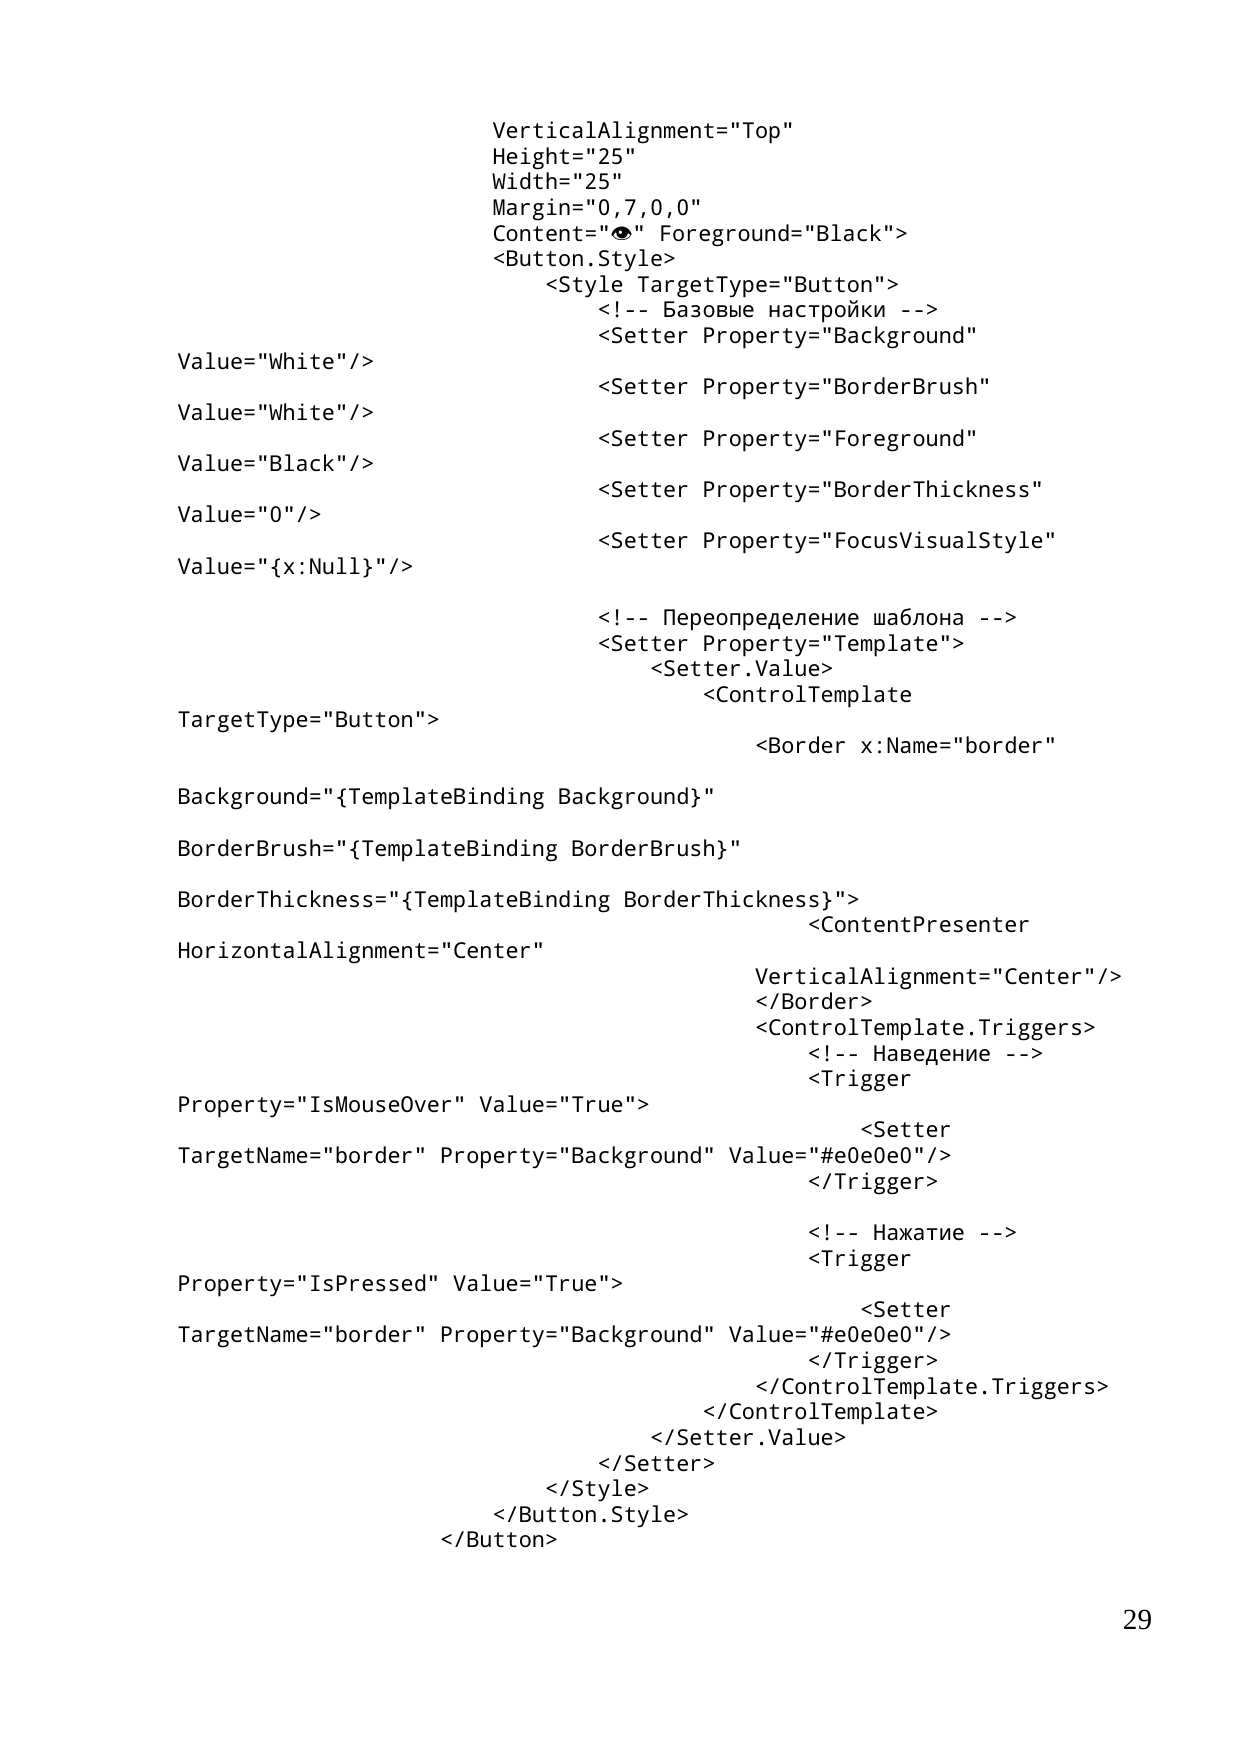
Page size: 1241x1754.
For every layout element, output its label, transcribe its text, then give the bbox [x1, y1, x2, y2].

text BorderBrush="{TemplateBinding BorderBrush}" [177, 810, 1152, 861]
text <Setter Property="BorderThickness" Value="0"/> [177, 477, 1152, 528]
text </Trigger> [177, 1169, 1152, 1194]
text <Setter Property="BorderBrush" Value="White"/> [177, 374, 1152, 426]
text <!-- Переопределение шаблона --> [177, 605, 1152, 631]
text </Trigger> [177, 1348, 1152, 1374]
text Width="25" [177, 169, 1152, 195]
text BorderThickness="{TemplateBinding BorderThickness}"> [177, 861, 1152, 912]
text <Border x:Name="border" [177, 733, 1152, 759]
text VerticalAlignment="Top" [177, 118, 1152, 144]
text <Setter.Value> [177, 656, 1152, 682]
text <!-- Нажатие --> [177, 1220, 1152, 1246]
text <ControlTemplate.Triggers> [177, 1015, 1152, 1041]
text <Trigger Property="IsPressed" Value="True"> [177, 1246, 1152, 1297]
text VerticalAlignment="Center"/> [177, 964, 1152, 989]
text Margin="0,7,0,0" [177, 195, 1152, 221]
text Background="{TemplateBinding Background}" [177, 759, 1152, 810]
text </Setter> [177, 1451, 1152, 1476]
text <Setter Property="Foreground" Value="Black"/> [177, 426, 1152, 477]
text </ControlTemplate.Triggers> [177, 1374, 1152, 1399]
text <Setter TargetName="border" Property="Background" Value="#e0e0e0"/> [177, 1297, 1152, 1348]
text <Trigger Property="IsMouseOver" Value="True"> [177, 1066, 1152, 1117]
text <ContentPresenter HorizontalAlignment="Center" [177, 912, 1152, 964]
text </Button.Style> [177, 1502, 1152, 1527]
text <!-- Наведение --> [177, 1041, 1152, 1066]
text <Style TargetType="Button"> [177, 272, 1152, 297]
text Content="👁" Foreground="Black"> [177, 221, 1152, 246]
text <Setter Property="FocusVisualStyle" Value="{x:Null}"/> [177, 528, 1152, 579]
text </Border> [177, 989, 1152, 1015]
text </Style> [177, 1476, 1152, 1502]
text <Button.Style> [177, 246, 1152, 272]
text <Setter TargetName="border" Property="Background" Value="#e0e0e0"/> [177, 1117, 1152, 1169]
text </Button> [177, 1527, 1152, 1553]
text <ControlTemplate TargetType="Button"> [177, 682, 1152, 733]
text </ControlTemplate> [177, 1399, 1152, 1425]
text <Setter Property="Template"> [177, 631, 1152, 656]
text </Setter.Value> [177, 1425, 1152, 1451]
text <!-- Базовые настройки --> [177, 297, 1152, 323]
text Height="25" [177, 144, 1152, 169]
text <Setter Property="Background" Value="White"/> [177, 323, 1152, 374]
